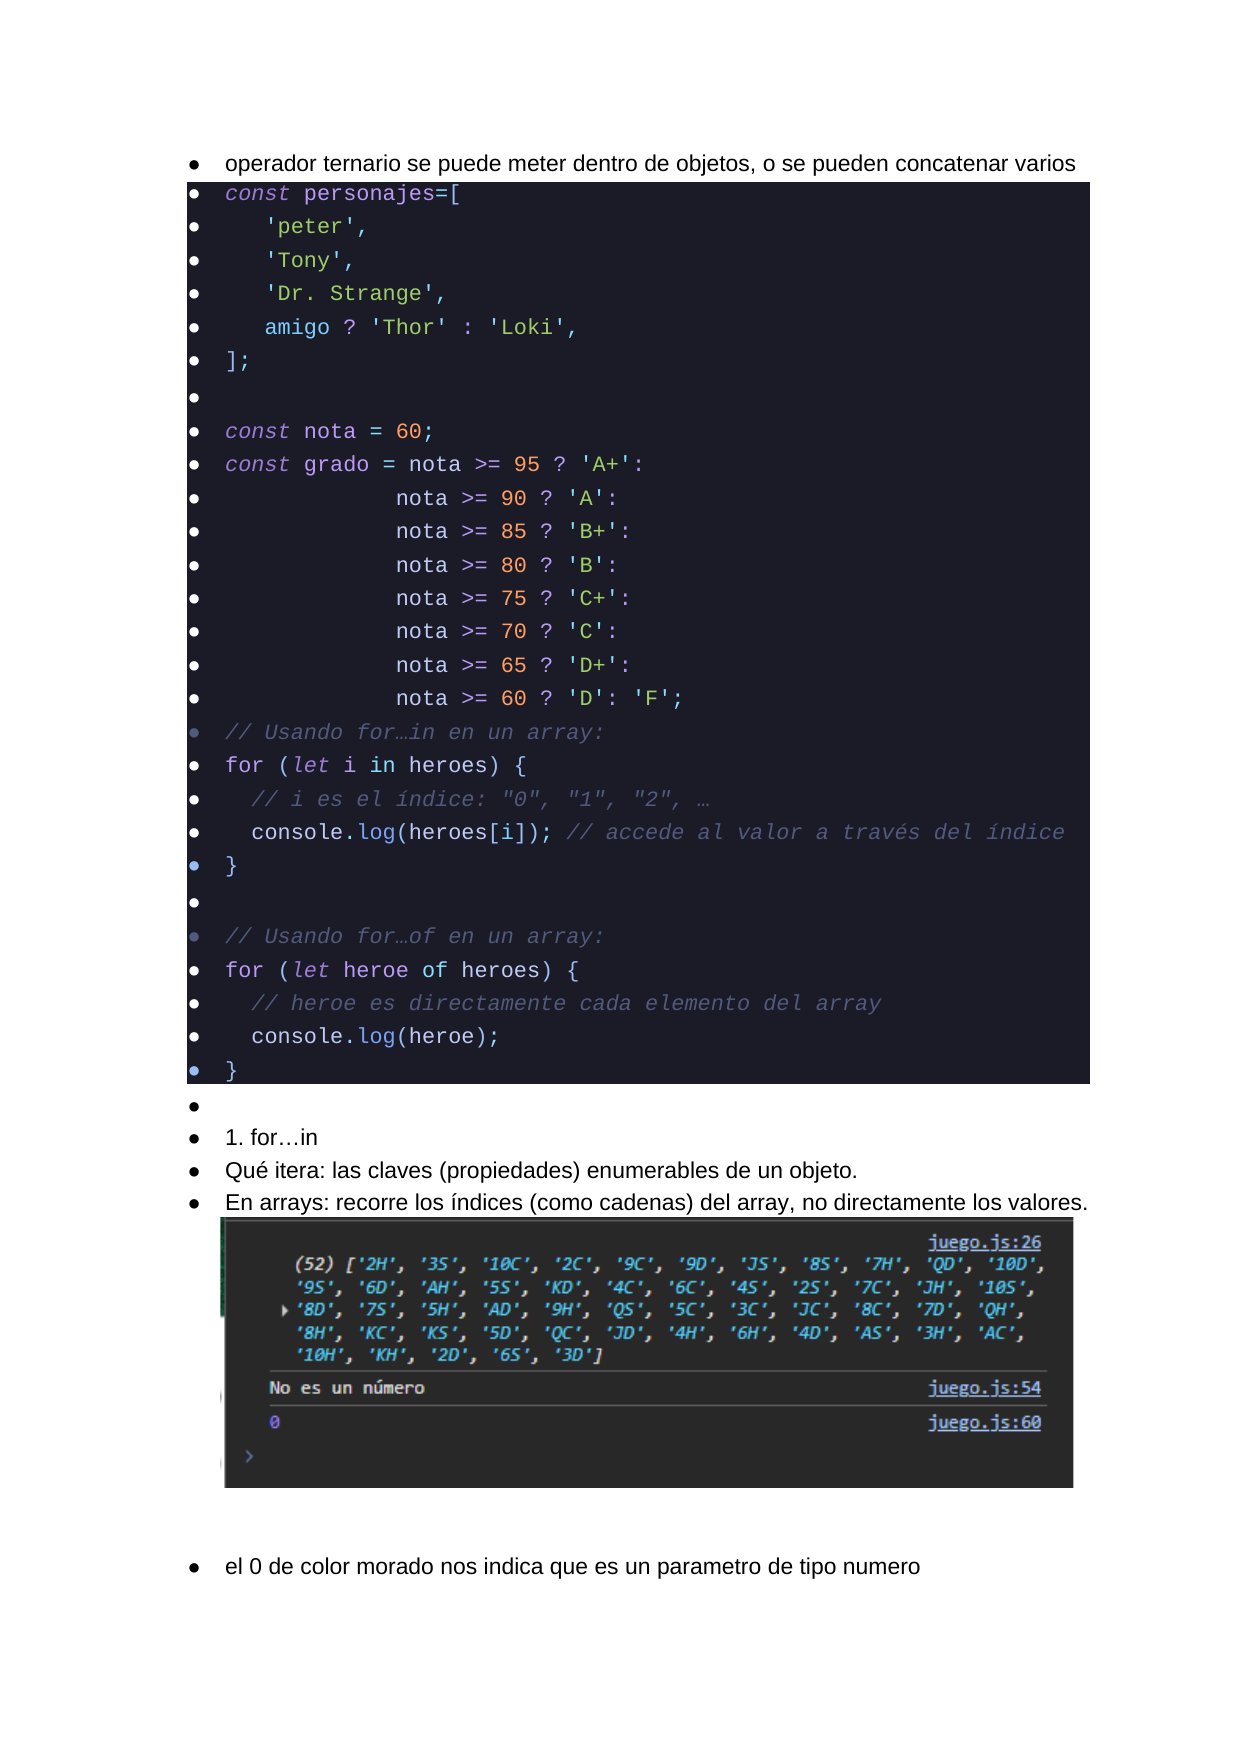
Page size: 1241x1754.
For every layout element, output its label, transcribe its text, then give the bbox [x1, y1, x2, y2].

list // Usando for…of en un array: [187, 925, 1090, 950]
list const grado = nota >= 95 ? 'A+': [187, 453, 1090, 478]
list for (let i in heroes) { [187, 754, 1090, 779]
list nota >= 90 ? 'A': [187, 487, 1090, 512]
list operador ternario se puede meter dentro de objetos, o se pueden concatenar varios [187, 150, 1090, 178]
list nota >= 75 ? 'C+': [187, 587, 1090, 612]
list 'Dr. Strange', [187, 282, 1090, 307]
list Qué itera: las claves (propiedades) enumerables de un objeto. [187, 1157, 1090, 1184]
list nota >= 60 ? 'D': 'F'; [187, 687, 1090, 712]
picture [220, 1217, 1074, 1488]
list console.log(heroe); [187, 1026, 1090, 1050]
list } [187, 1059, 1090, 1084]
list nota >= 65 ? 'D+': [187, 654, 1090, 679]
list const personajes=[ [187, 182, 1090, 207]
list } [187, 855, 1090, 879]
list 1. for…in [187, 1124, 1090, 1152]
list 'Tony', [187, 249, 1090, 274]
list En arrays: recorre los índices (como cadenas) del array, no directamente los valores. [187, 1189, 1090, 1217]
list amigo ? 'Thor' : 'Loki', [187, 316, 1090, 341]
list for (let heroe of heroes) { [187, 959, 1090, 983]
list nota >= 80 ? 'B': [187, 554, 1090, 578]
list // heroe es directamente cada elemento del array [187, 992, 1090, 1017]
list // Usando for…in en un array: [187, 721, 1090, 746]
list console.log(heroes[i]); // accede al valor a través del índice [187, 821, 1090, 846]
list // i es el índice: "0", "1", "2", … [187, 788, 1090, 813]
list nota >= 70 ? 'C': [187, 621, 1090, 645]
list const nota = 60; [187, 420, 1090, 445]
list 'peter', [187, 216, 1090, 240]
list nota >= 85 ? 'B+': [187, 520, 1090, 545]
list el 0 de color morado nos indica que es un parametro de tipo numero [187, 1553, 1090, 1581]
list ]; [187, 349, 1090, 374]
